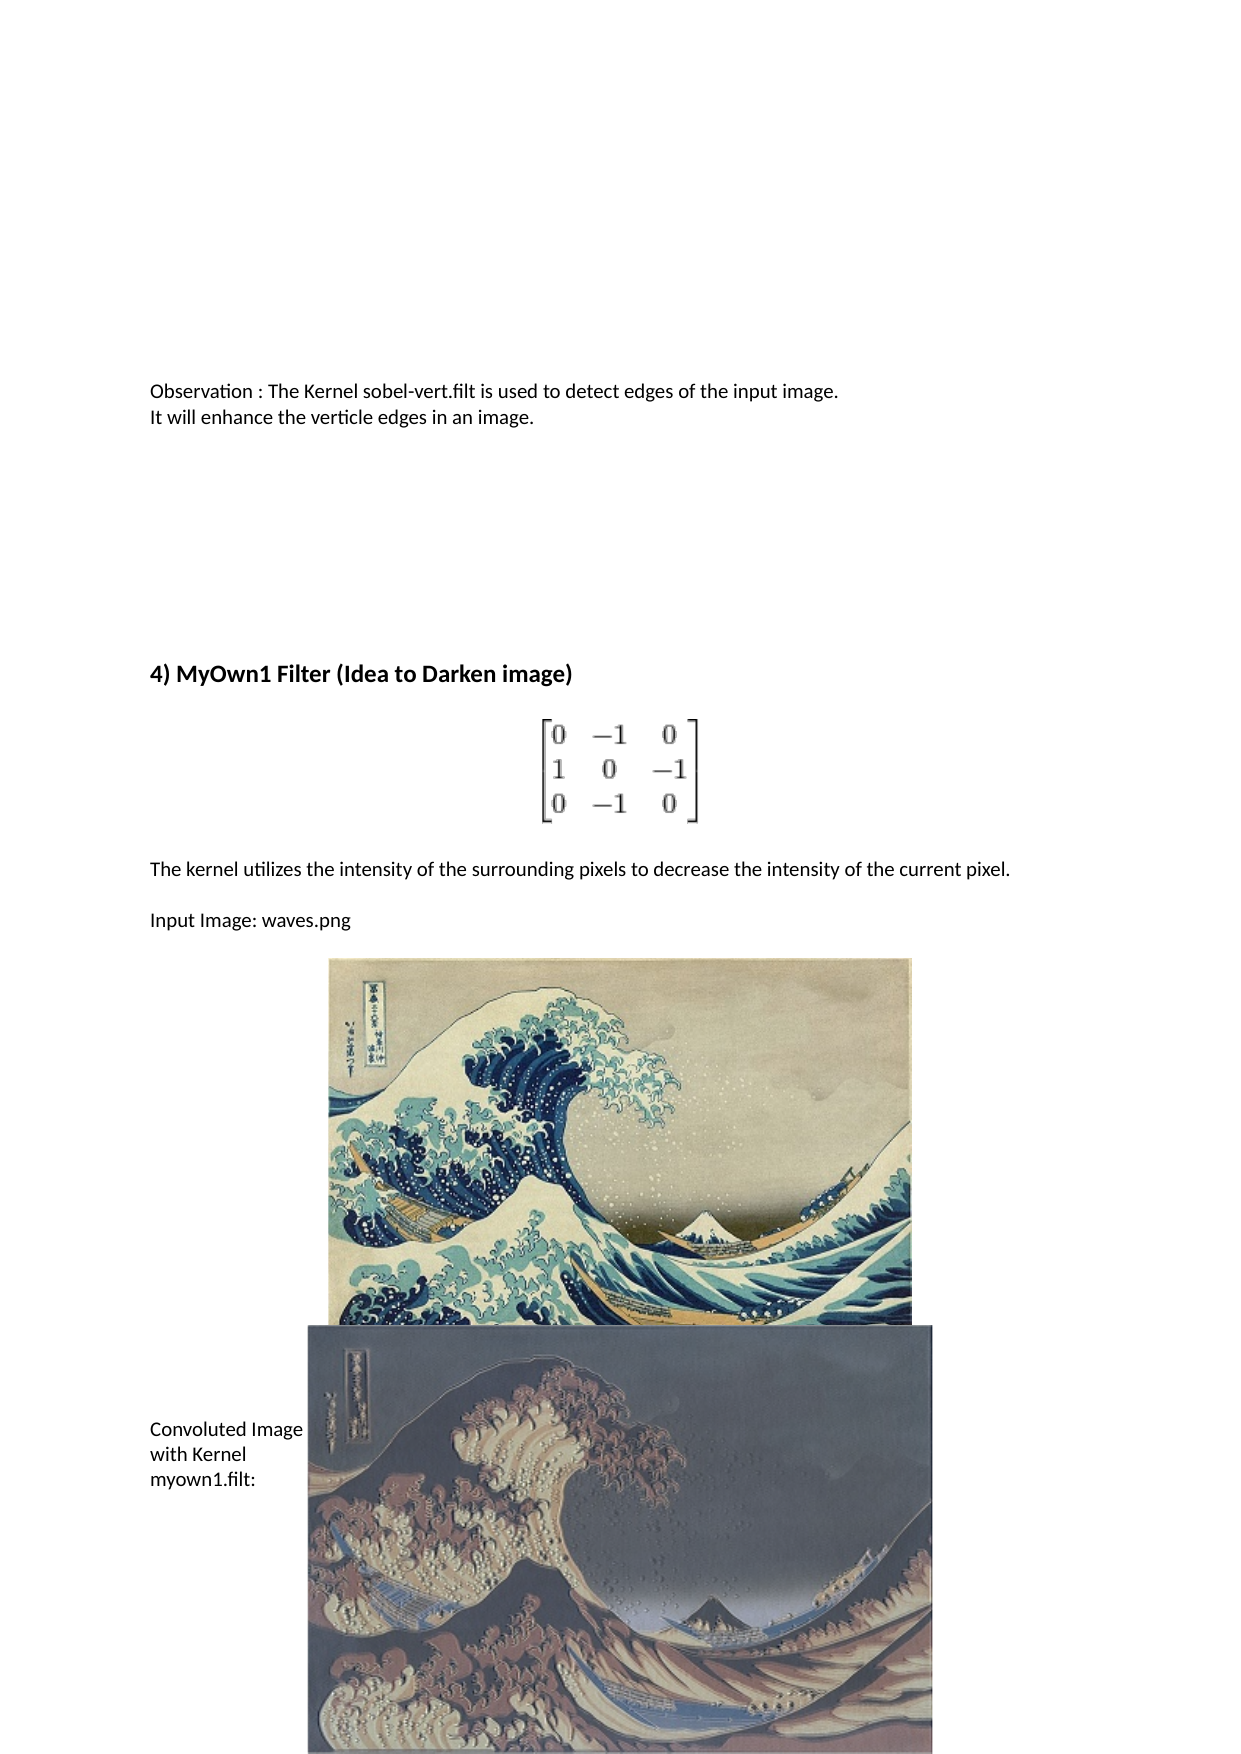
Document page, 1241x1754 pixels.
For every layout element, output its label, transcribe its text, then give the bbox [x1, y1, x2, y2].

text It will enhance the verticle edges in an image. [150, 404, 1090, 429]
text Input Image: waves.png [150, 907, 1090, 933]
picture [307, 958, 933, 1754]
text The kernel utilizes the intensity of the surrounding pixels to decrease the intensity of the current pixel. [150, 857, 1090, 882]
text Convoluted Image with Kernel myown1.filt: [150, 1416, 307, 1492]
picture [542, 719, 699, 824]
text 4) MyOwn1 Filter (Idea to Darken image) [150, 658, 1090, 689]
text [933, 1416, 1090, 1492]
text Observation : The Kernel sobel-vert.filt is used to detect edges of the input image. [150, 379, 1090, 404]
